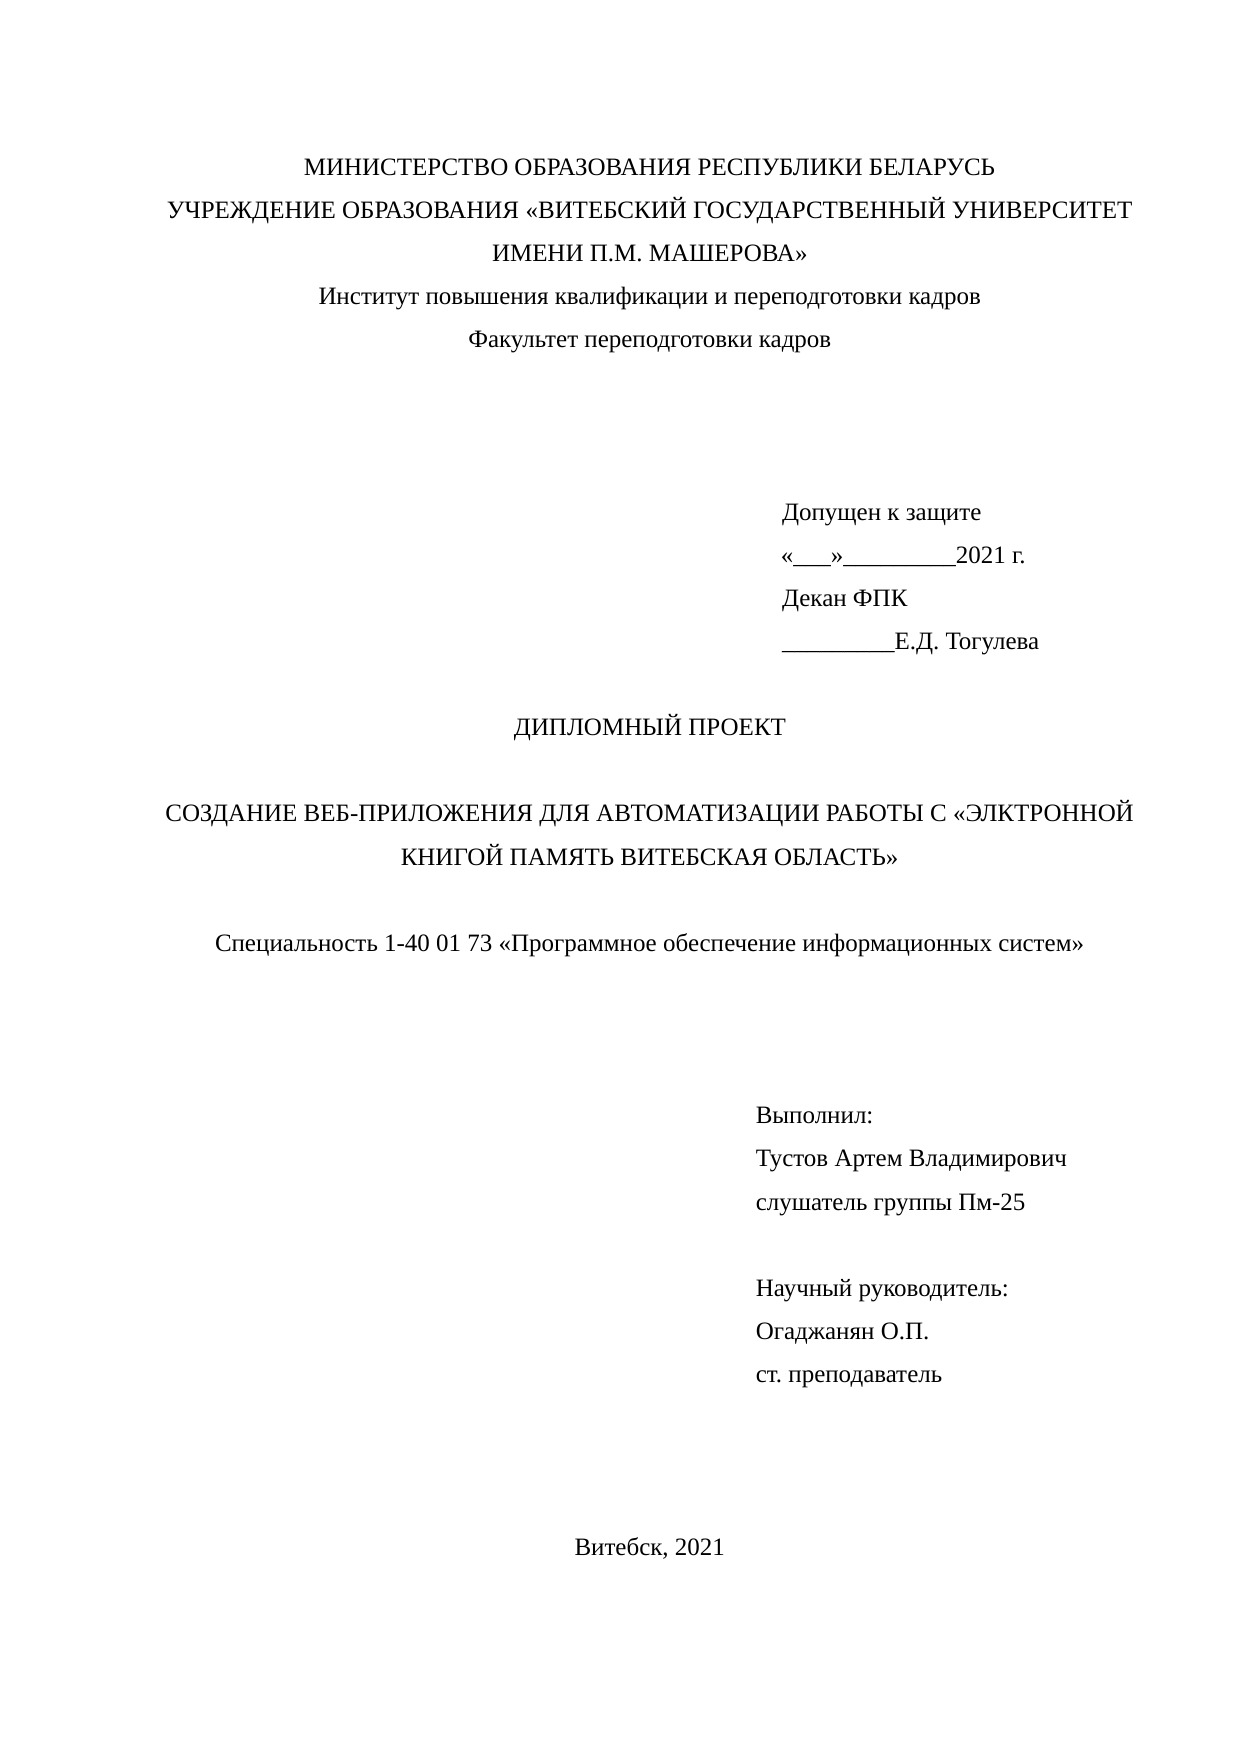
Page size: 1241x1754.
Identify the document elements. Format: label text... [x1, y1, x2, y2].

text «___»_________2021 г. [118, 540, 1181, 568]
text Специальность 1-40 01 73 «Программное обеспечение информационных систем» [118, 928, 1181, 957]
text слушатель группы Пм-25 [756, 1187, 1181, 1215]
text Тустов Артем Владимирович [756, 1143, 1200, 1172]
text Огаджанян О.П. [756, 1316, 1181, 1345]
text ст. преподаватель [756, 1359, 1181, 1388]
text УЧРЕЖДЕНИЕ ОБРАЗОВАНИЯ «ВИТЕБСКИЙ ГОСУДАРСТВЕННЫЙ УНИВЕРСИТЕТ ИМЕНИ П.М. МАШЕРОВА» [118, 195, 1181, 267]
text СОЗДАНИЕ ВЕБ-ПРИЛОЖЕНИЯ ДЛЯ АВТОМАТИЗАЦИИ РАБОТЫ С «ЭЛКТРОННОЙ КНИГОЙ ПАМЯТЬ ВИТЕБСКАЯ ОБЛАСТЬ» [118, 798, 1181, 870]
text Допущен к защите [708, 497, 1181, 525]
text ДИПЛОМНЫЙ ПРОЕКТ [118, 712, 1181, 741]
text Витебск, 2021 [118, 1532, 1181, 1560]
text Выполнил: [756, 1100, 1181, 1129]
text Декан ФПК [782, 583, 1181, 612]
text Институт повышения квалификации и переподготовки кадров [118, 281, 1181, 310]
text _________Е.Д. Тогулева [782, 626, 1181, 655]
text Факультет переподготовки кадров [118, 324, 1181, 353]
text Научный руководитель: [756, 1273, 1181, 1302]
text МИНИСТЕРСТВО ОБРАЗОВАНИЯ РЕСПУБЛИКИ БЕЛАРУСЬ [118, 152, 1181, 180]
